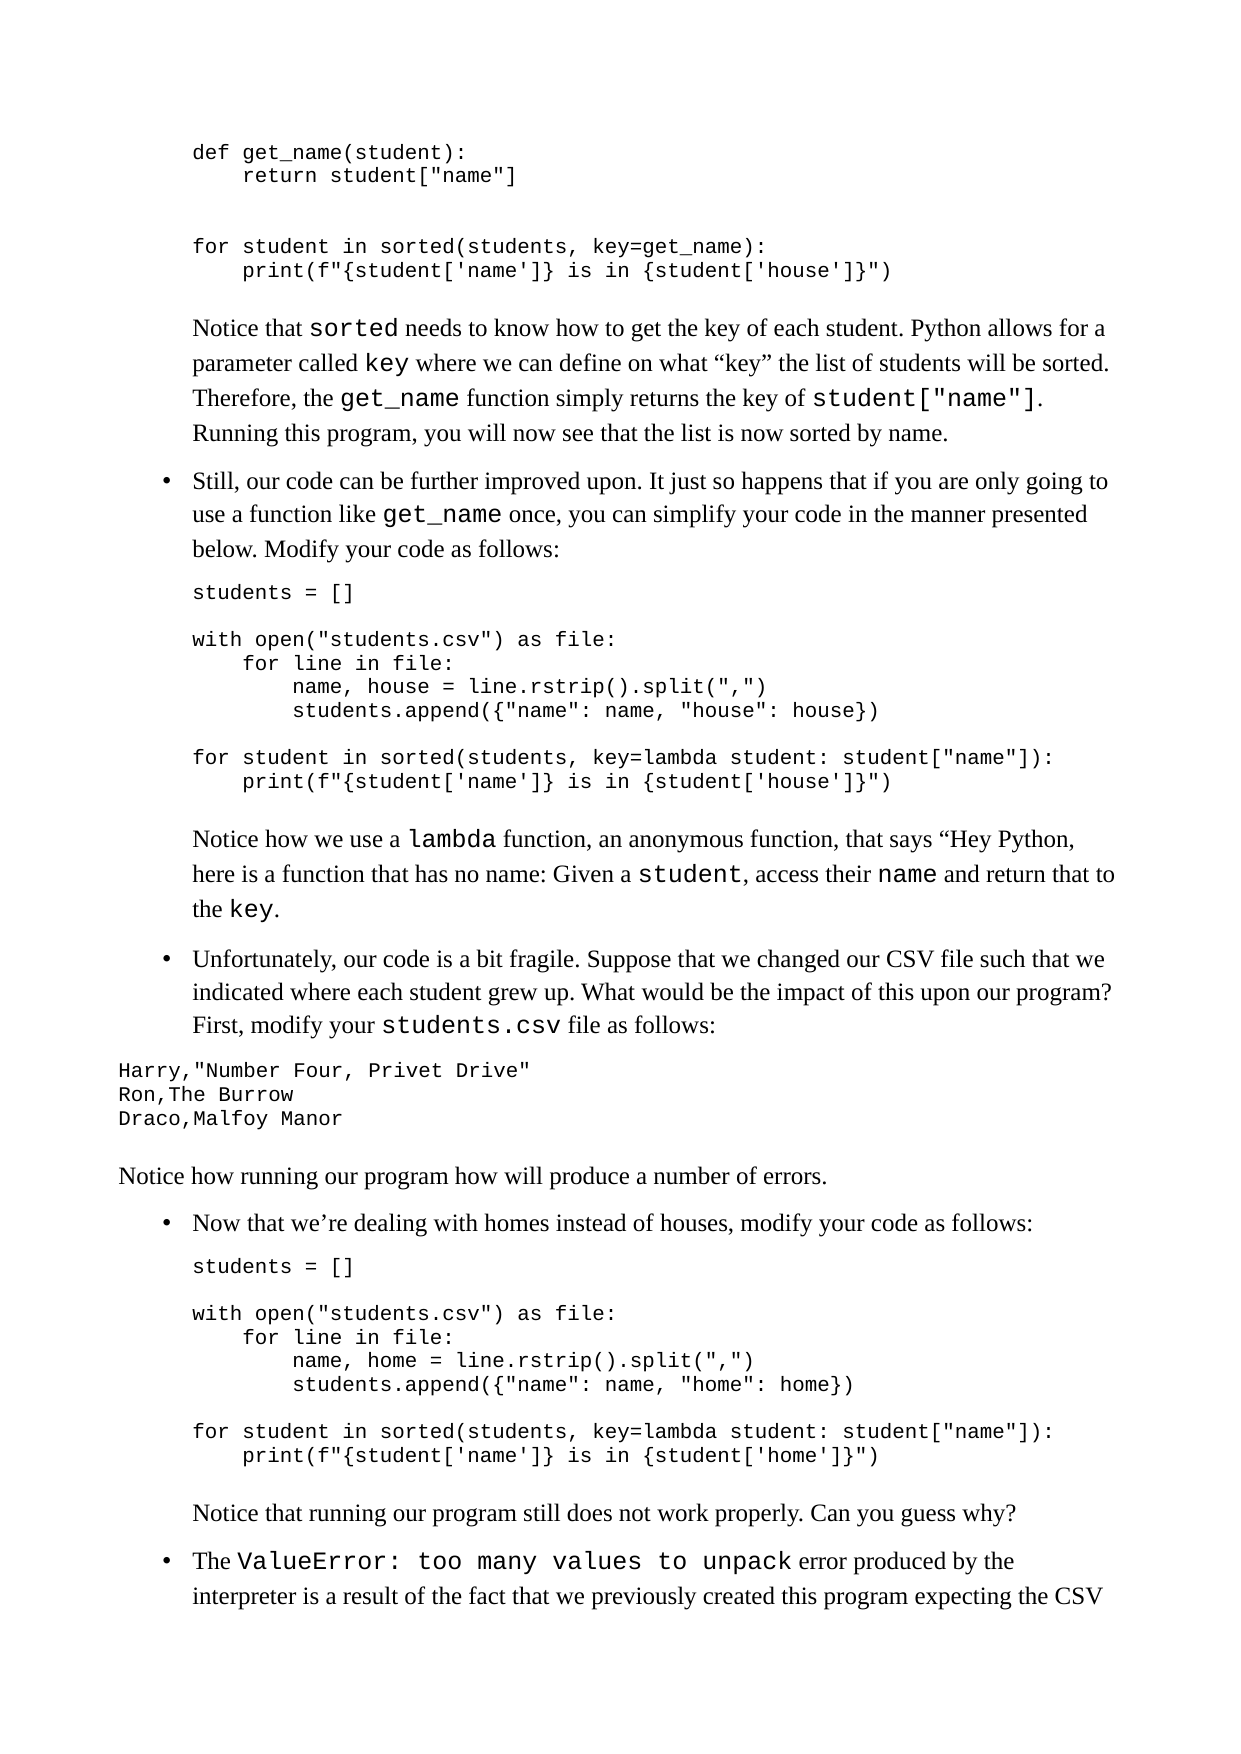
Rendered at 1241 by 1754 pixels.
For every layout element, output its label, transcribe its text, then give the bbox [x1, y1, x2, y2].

list The ValueError: too many values to unpack error produced by the interpreter is a result of the fact that we previously created this program expecting the CSV [162, 1546, 1122, 1610]
list print(f"{student['name']} is in {student['house']}") [162, 260, 1122, 284]
text Draco,Malfoy Manor [118, 1108, 1122, 1131]
list with open("students.csv") as file: [162, 629, 1122, 653]
list return student["name"] [162, 165, 1122, 189]
list print(f"{student['name']} is in {student['home']}") [162, 1445, 1122, 1469]
list for student in sorted(students, key=lambda student: student["name"]): [162, 747, 1122, 771]
list def get_name(student): [162, 142, 1122, 165]
list Now that we’re dealing with homes instead of houses, modify your code as follows: [162, 1208, 1122, 1237]
list students = [] [162, 1256, 1122, 1279]
text Harry,"Number Four, Privet Drive" [118, 1060, 1122, 1084]
list name, house = line.rstrip().split(",") [162, 676, 1122, 700]
list students.append({"name": name, "home": home}) [162, 1374, 1122, 1398]
list Still, our code can be further improved upon. It just so happens that if you are only going to use a function like get_name once, you can simplify your code in the manner presented below. Modify your code as follows: [162, 466, 1122, 563]
list students = [] [162, 582, 1122, 605]
list for student in sorted(students, key=lambda student: student["name"]): [162, 1421, 1122, 1445]
list print(f"{student['name']} is in {student['house']}") [162, 771, 1122, 794]
list Notice that running our program still does not work properly. Can you guess why? [162, 1498, 1122, 1527]
list Notice that sorted needs to know how to get the key of each student. Python allows for a parameter called key where we can define on what “key” the list of students will be sorted. Therefore, the get_name function simply returns the key of student["name"]. Running this program, you will now see that the list is now sorted by name. [162, 313, 1122, 447]
text Notice how running our program how will produce a number of errors. [118, 1161, 1122, 1189]
list for student in sorted(students, key=get_name): [162, 236, 1122, 260]
list for line in file: [162, 1327, 1122, 1351]
list with open("students.csv") as file: [162, 1303, 1122, 1327]
list Unfortunately, our code is a bit fragile. Suppose that we changed our CSV file such that we indicated where each student grew up. What would be the impact of this upon our program? First, modify your students.csv file as follows: [162, 944, 1122, 1041]
list Notice how we use a lambda function, an anonymous function, that says “Hey Python, here is a function that has no name: Given a student, access their name and return that to the key. [162, 824, 1122, 925]
list name, home = line.rstrip().split(",") [162, 1351, 1122, 1374]
text Ron,The Burrow [118, 1084, 1122, 1108]
list for line in file: [162, 653, 1122, 676]
list students.append({"name": name, "house": house}) [162, 700, 1122, 724]
